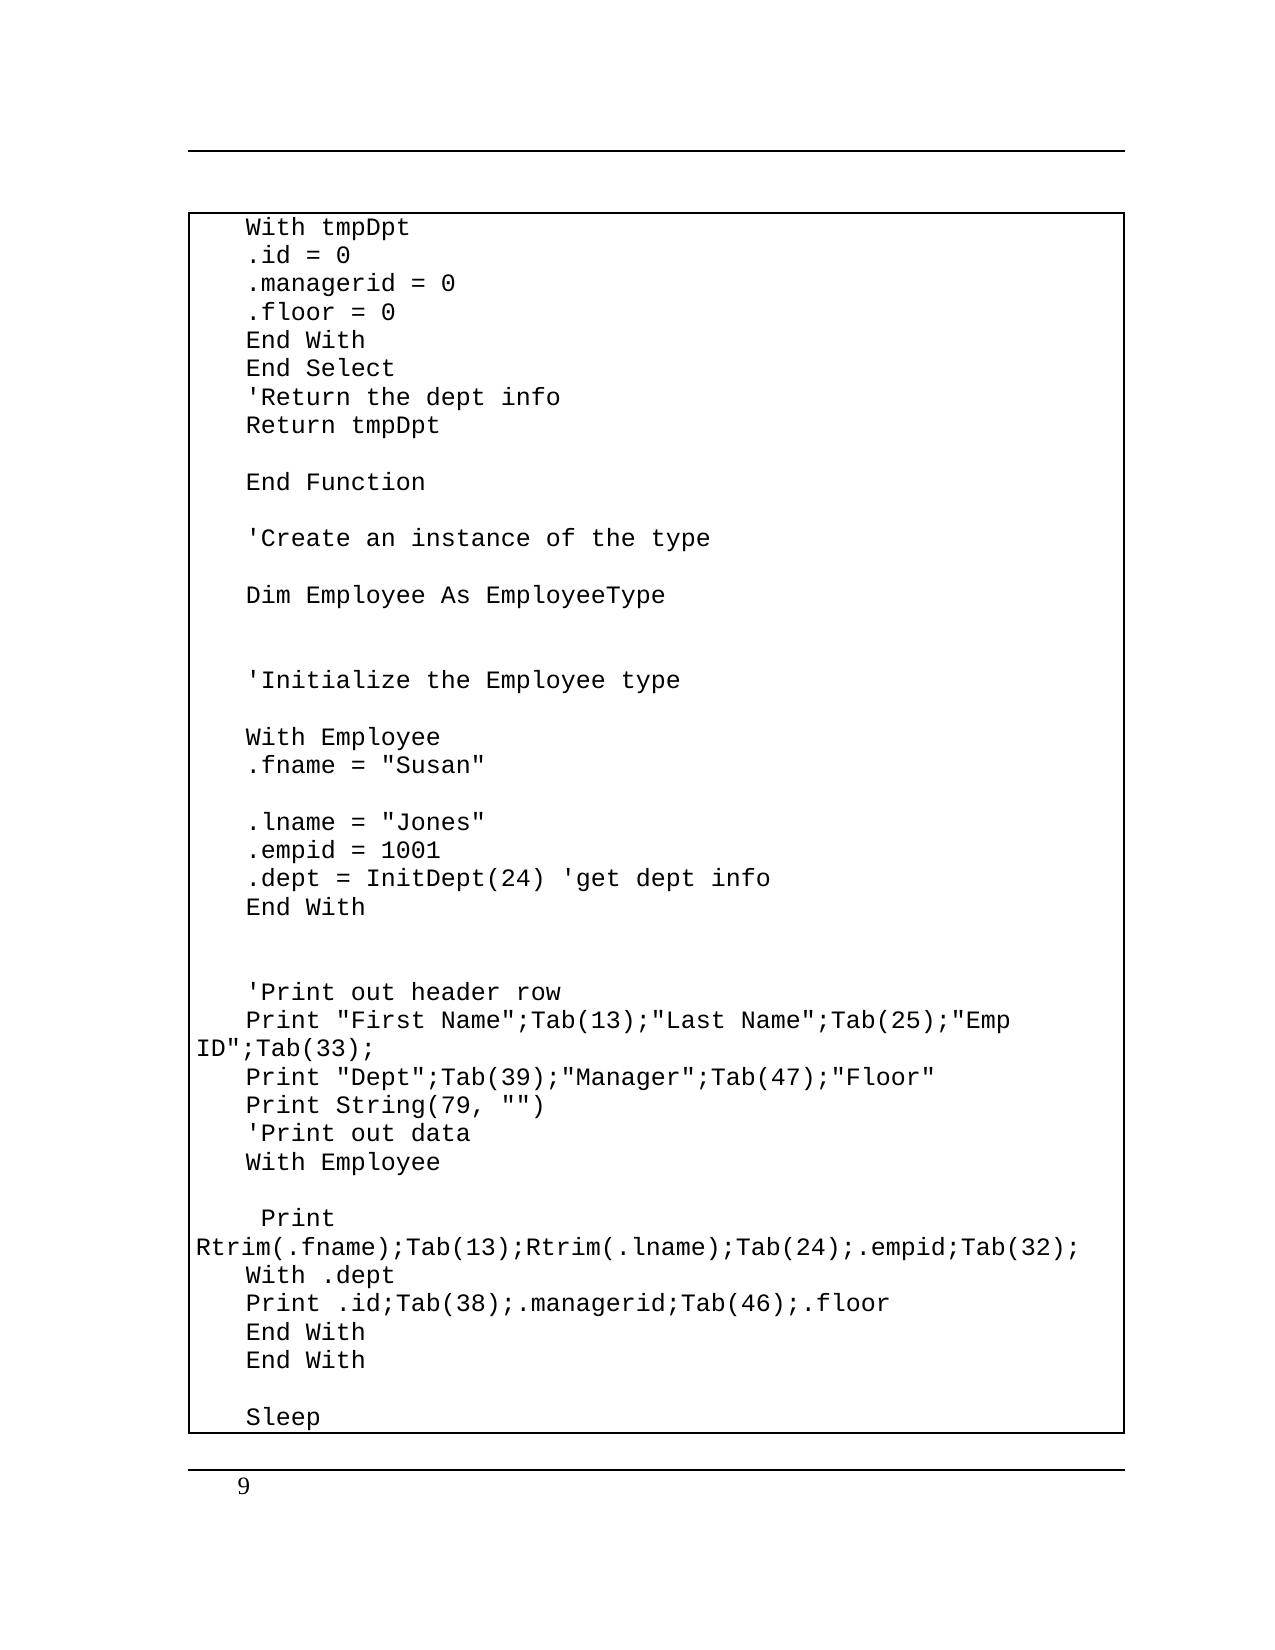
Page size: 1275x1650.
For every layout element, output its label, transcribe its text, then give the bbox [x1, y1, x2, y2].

text With Employee [190, 722, 1123, 750]
text 'Initialize the Employee type [190, 665, 1123, 696]
text .managerid = 0 [190, 269, 1123, 297]
text Print "First Name";Tab(13);"Last Name";Tab(25);"Emp ID";Tab(33); [190, 1005, 1123, 1062]
text End Select [190, 354, 1123, 382]
text .lname = "Jones" [190, 807, 1123, 835]
text End With [190, 325, 1123, 354]
text 'Print out header row [190, 977, 1123, 1005]
text With Employee [190, 1147, 1123, 1177]
text .id = 0 [190, 240, 1123, 269]
text 'Create an instance of the type [190, 524, 1123, 554]
text End With [190, 892, 1123, 922]
text End Function [190, 467, 1123, 497]
text Print String(79, "") [190, 1090, 1123, 1119]
text With tmpDpt [190, 214, 1123, 240]
text Dim Employee As EmployeeType [190, 580, 1123, 611]
text End With [190, 1317, 1123, 1345]
text 'Print out data [190, 1119, 1123, 1147]
text .empid = 1001 [190, 835, 1123, 864]
text 'Return the dept info [190, 382, 1123, 410]
text .floor = 0 [190, 297, 1123, 325]
text End With [190, 1345, 1123, 1376]
text With .dept [190, 1260, 1123, 1289]
text Sleep [190, 1402, 1123, 1432]
text Print Rtrim(.fname);Tab(13);Rtrim(.lname);Tab(24);.empid;Tab(32); [190, 1204, 1123, 1260]
text Print "Dept";Tab(39);"Manager";Tab(47);"Floor" [190, 1062, 1123, 1090]
text Return tmpDpt [190, 410, 1123, 441]
text .dept = InitDept(24) 'get dept info [190, 864, 1123, 892]
text Print .id;Tab(38);.managerid;Tab(46);.floor [190, 1289, 1123, 1317]
text .fname = "Susan" [190, 750, 1123, 781]
